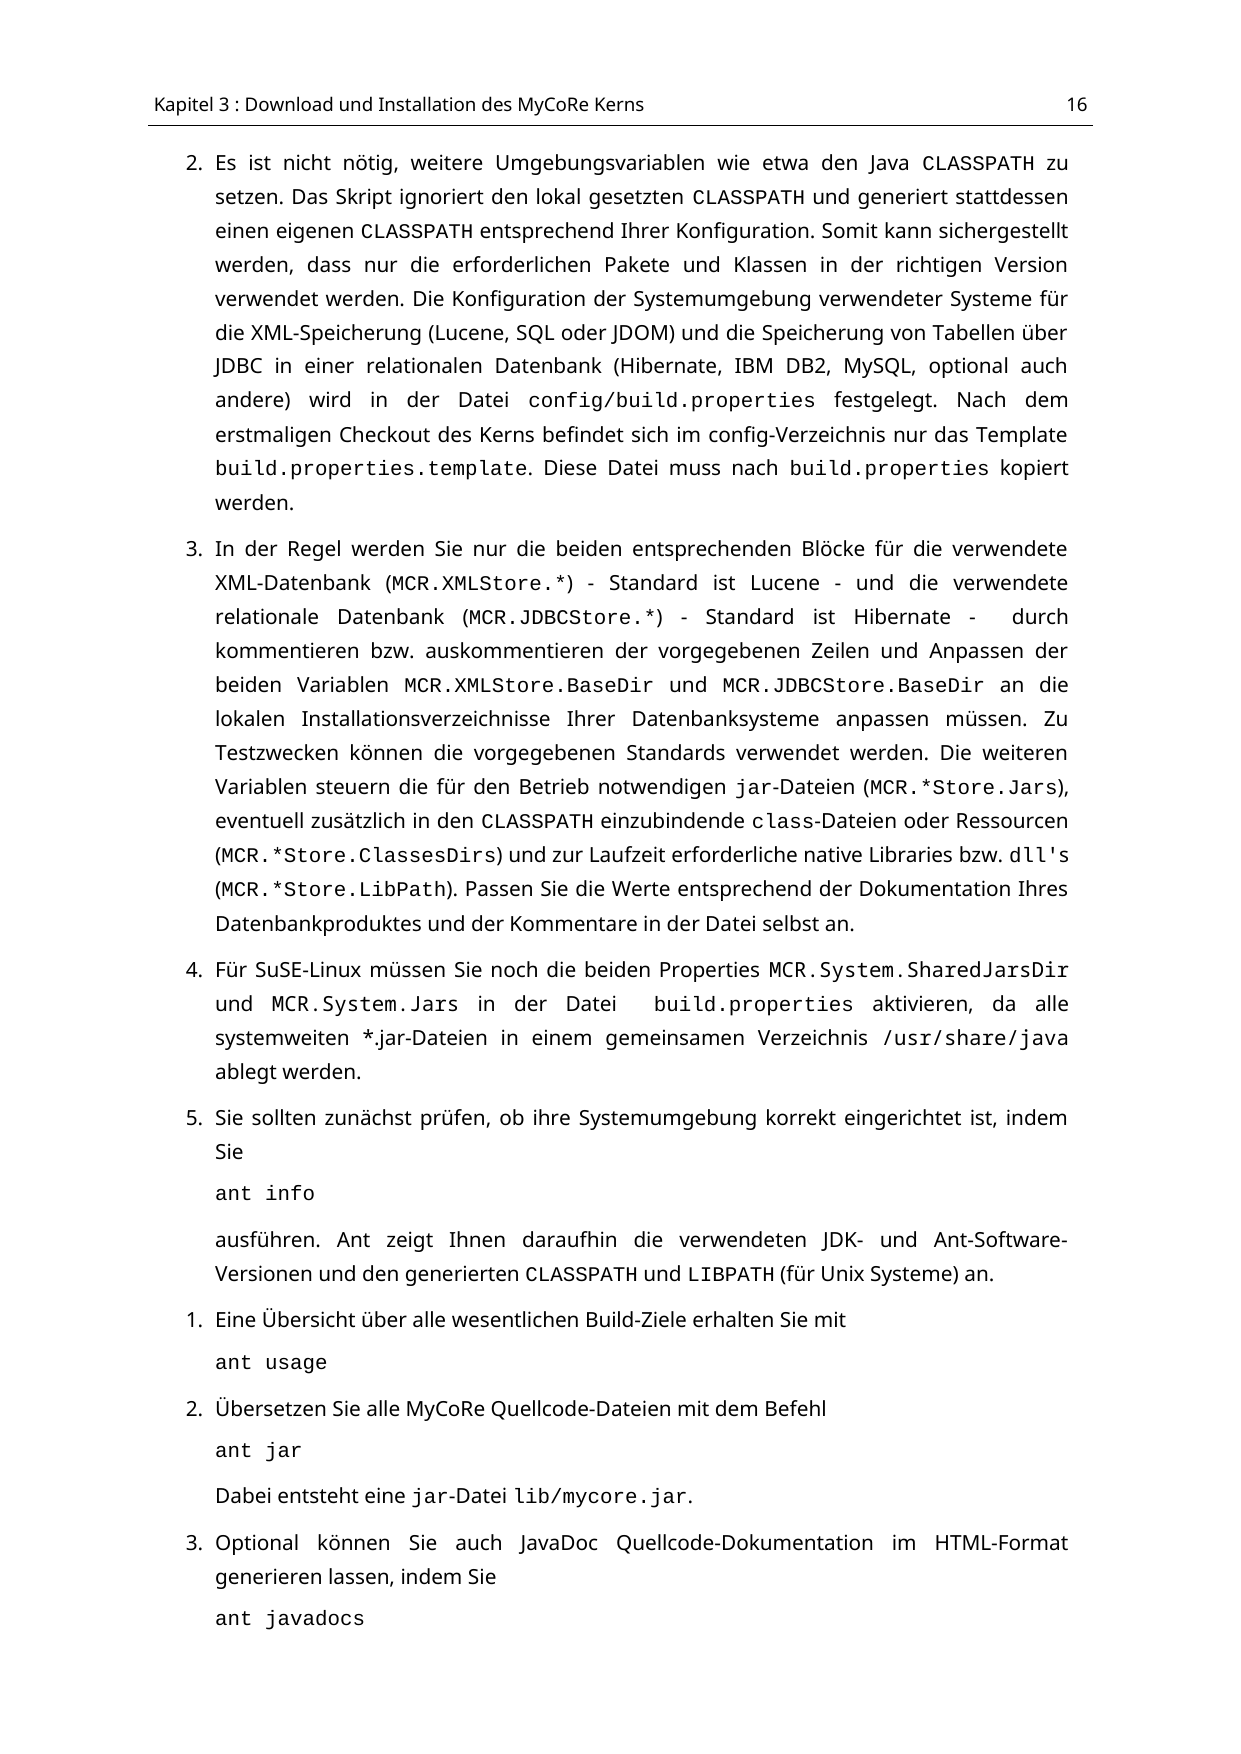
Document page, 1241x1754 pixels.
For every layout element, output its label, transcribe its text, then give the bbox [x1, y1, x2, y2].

list ausführen. Ant zeigt Ihnen daraufhin die verwendeten JDK- und Ant-Software-Versionen und den generierten CLASSPATH und LIBPATH (für Unix Systeme) an. [148, 1225, 1069, 1287]
list ant usage [148, 1352, 1069, 1376]
list ant javadocs [148, 1608, 1069, 1632]
list ant jar [148, 1440, 1069, 1463]
list Sie sollten zunächst prüfen, ob ihre Systemumgebung korrekt eingerichtet ist, indem Sie [148, 1103, 1069, 1165]
list In der Regel werden Sie nur die beiden entsprechenden Blöcke für die verwendete XML-Datenbank (MCR.XMLStore.*) - Standard ist Lucene - und die verwendete relationale Datenbank (MCR.JDBCStore.*) - Standard ist Hibernate - durch kommentieren bzw. auskommentieren der vorgegebenen Zeilen und Anpassen der beiden Variablen MCR.XMLStore.BaseDir und MCR.JDBCStore.BaseDir an die lokalen Installationsverzeichnisse Ihrer Datenbanksysteme anpassen müssen. Zu Testzwecken können die vorgegebenen Standards verwendet werden. Die weiteren Variablen steuern die für den Betrieb notwendigen jar-Dateien (MCR.*Store.Jars), eventuell zusätzlich in den CLASSPATH einzubindende class-Dateien oder Ressourcen (MCR.*Store.ClassesDirs) und zur Laufzeit erforderliche native Libraries bzw. dll's (MCR.*Store.LibPath). Passen Sie die Werte entsprechend der Dokumentation Ihres Datenbankproduktes und der Kommentare in der Datei selbst an. [148, 534, 1069, 937]
list Eine Übersicht über alle wesentlichen Build-Ziele erhalten Sie mit [148, 1306, 1069, 1334]
list Für SuSE-Linux müssen Sie noch die beiden Properties MCR.System.SharedJarsDir und MCR.System.Jars in der Datei build.properties aktivieren, da alle systemweiten *.jar-Dateien in einem gemeinsamen Verzeichnis /usr/share/java ablegt werden. [148, 955, 1069, 1085]
list Übersetzen Sie alle MyCoRe Quellcode-Dateien mit dem Befehl [148, 1394, 1069, 1422]
list Dabei entsteht eine jar-Datei lib/mycore.jar. [148, 1482, 1069, 1510]
list Es ist nicht nötig, weitere Umgebungsvariablen wie etwa den Java CLASSPATH zu setzen. Das Skript ignoriert den lokal gesetzten CLASSPATH und generiert stattdessen einen eigenen CLASSPATH entsprechend Ihrer Konfiguration. Somit kann sichergestellt werden, dass nur die erforderlichen Pakete und Klassen in der richtigen Version verwendet werden. Die Konfiguration der Systemumgebung verwendeter Systeme für die XML-Speicherung (Lucene, SQL oder JDOM) und die Speicherung von Tabellen über JDBC in einer relationalen Datenbank (Hibernate, IBM DB2, MySQL, optional auch andere) wird in der Datei config/build.properties festgelegt. Nach dem erstmaligen Checkout des Kerns befindet sich im config-Verzeichnis nur das Template build.properties.template. Diese Datei muss nach build.properties kopiert werden. [148, 148, 1069, 516]
list Optional können Sie auch JavaDoc Quellcode-Dokumentation im HTML-Format generieren lassen, indem Sie [148, 1528, 1069, 1590]
list ant info [148, 1183, 1069, 1207]
